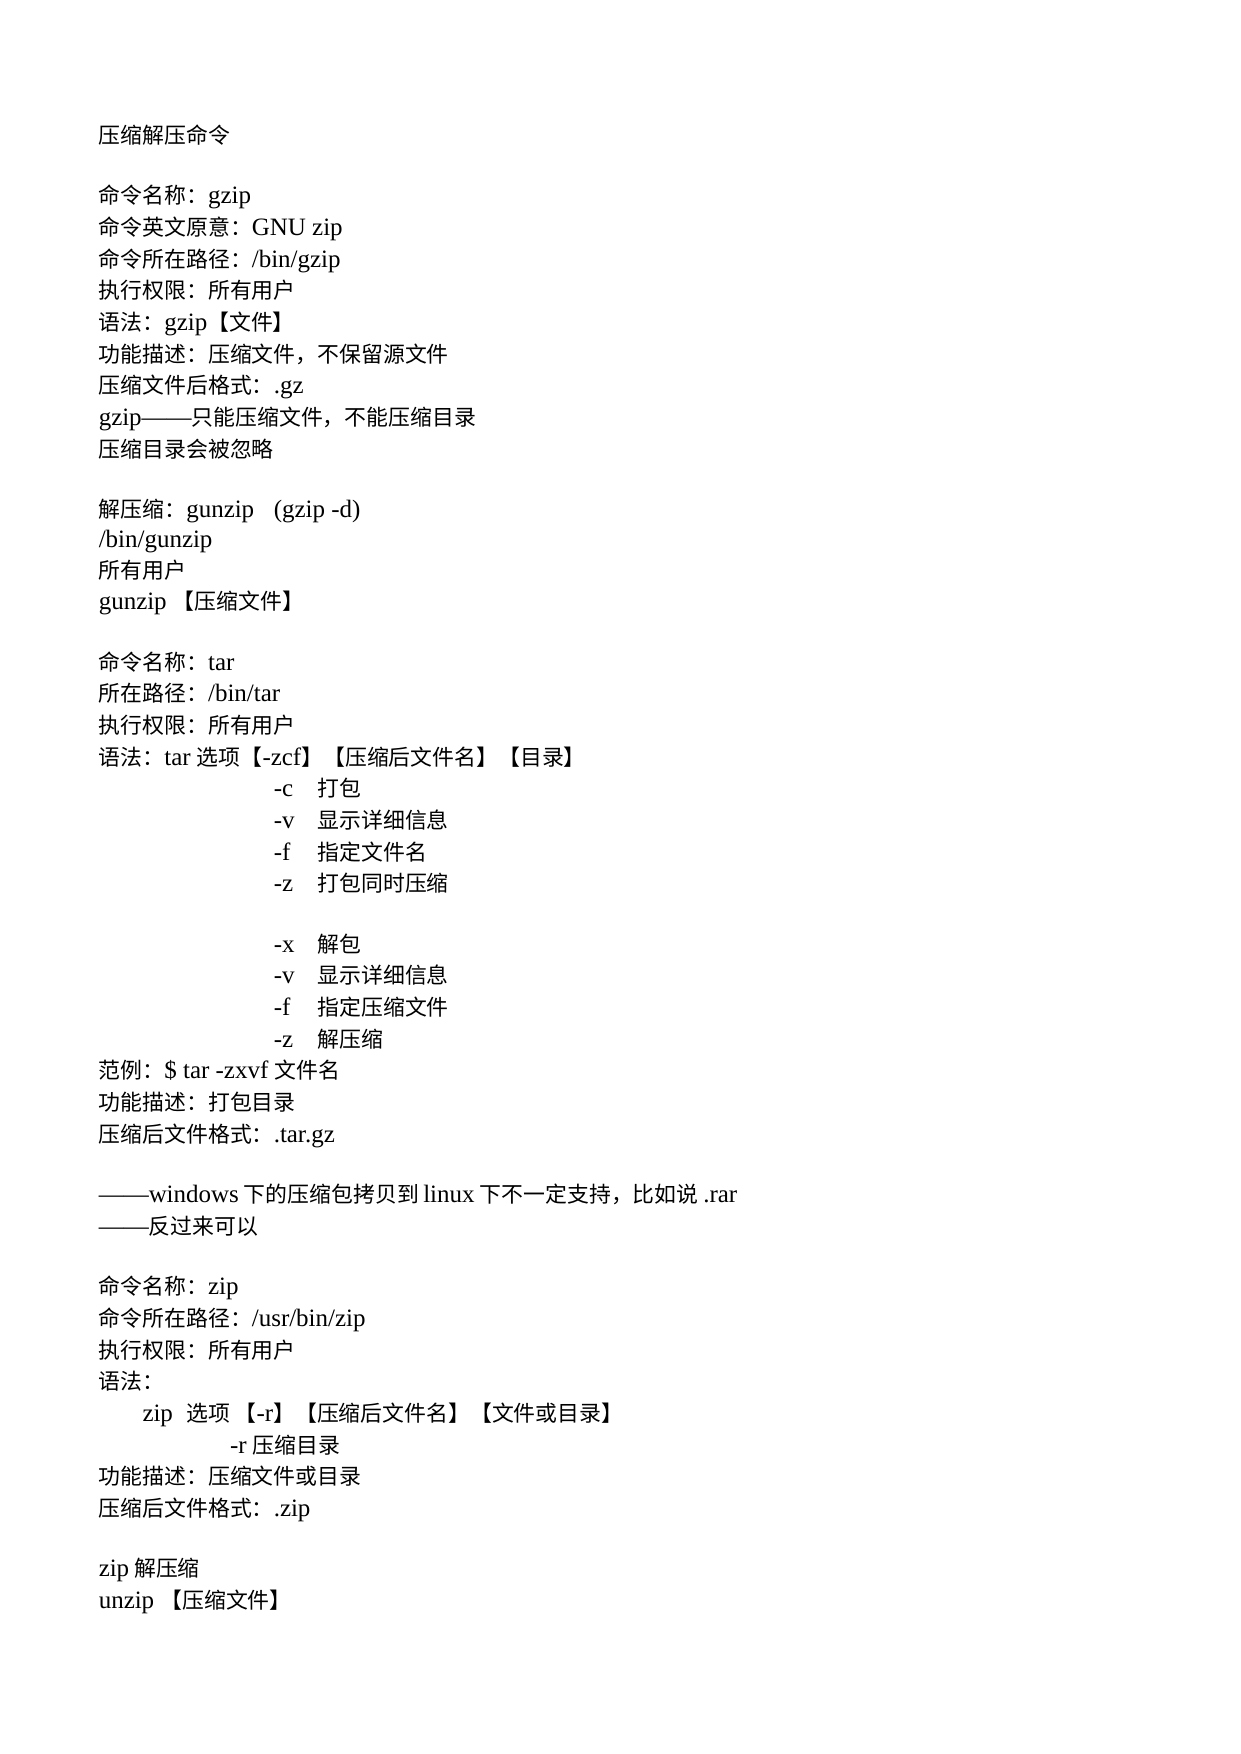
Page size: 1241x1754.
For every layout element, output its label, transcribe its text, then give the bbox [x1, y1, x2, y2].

text 执行权限：所有用户 [98, 273, 1123, 305]
text 命令名称：gzip [98, 178, 1123, 210]
text 命令名称：tar [98, 645, 1123, 676]
text -f 指定压缩文件 [98, 990, 1123, 1022]
text 解压缩：gunzip (gzip -d) [98, 492, 1123, 524]
text 压缩解压命令 [98, 118, 1123, 150]
text -x 解包 [98, 927, 1123, 958]
text 语法：gzip【文件】 [98, 305, 1123, 337]
text 所有用户 [98, 553, 1123, 584]
text ——windows下的压缩包拷贝到linux下不一定支持，比如说 .rar [98, 1177, 1123, 1209]
text gzip——只能压缩文件，不能压缩目录 [98, 400, 1123, 432]
text 命令所在路径：/bin/gzip [98, 242, 1123, 273]
text 命令名称：zip [98, 1269, 1123, 1301]
text -c 打包 [98, 771, 1123, 803]
text /bin/gunzip [98, 524, 1123, 553]
text 压缩后文件格式：.tar.gz [98, 1117, 1123, 1148]
text 范例：$ tar -zxvf 文件名 [98, 1053, 1123, 1085]
text 语法：tar 选项【-zcf】【压缩后文件名】【目录】 [98, 740, 1123, 771]
text 压缩后文件格式：.zip [98, 1491, 1123, 1523]
text -f 指定文件名 [98, 835, 1123, 866]
text 功能描述：压缩文件，不保留源文件 [98, 337, 1123, 368]
text 功能描述：压缩文件或目录 [98, 1459, 1123, 1491]
text 命令英文原意：GNU zip [98, 210, 1123, 242]
text 执行权限：所有用户 [98, 708, 1123, 740]
text 执行权限：所有用户 [98, 1333, 1123, 1364]
text -v 显示详细信息 [98, 803, 1123, 835]
text -z 解压缩 [98, 1022, 1123, 1053]
text -v 显示详细信息 [98, 958, 1123, 990]
text 功能描述：打包目录 [98, 1085, 1123, 1117]
text -r 压缩目录 [98, 1428, 1123, 1459]
text ——反过来可以 [98, 1209, 1123, 1241]
text 压缩目录会被忽略 [98, 432, 1123, 463]
text 语法： [98, 1364, 1123, 1396]
text zip解压缩 [98, 1551, 1123, 1583]
text unzip 【压缩文件】 [98, 1583, 1123, 1615]
text 所在路径：/bin/tar [98, 676, 1123, 708]
text 命令所在路径：/usr/bin/zip [98, 1301, 1123, 1333]
text zip 选项 【-r】【压缩后文件名】【文件或目录】 [98, 1396, 1123, 1428]
text gunzip 【压缩文件】 [98, 584, 1123, 616]
text 压缩文件后格式：.gz [98, 368, 1123, 400]
text -z 打包同时压缩 [98, 866, 1123, 898]
